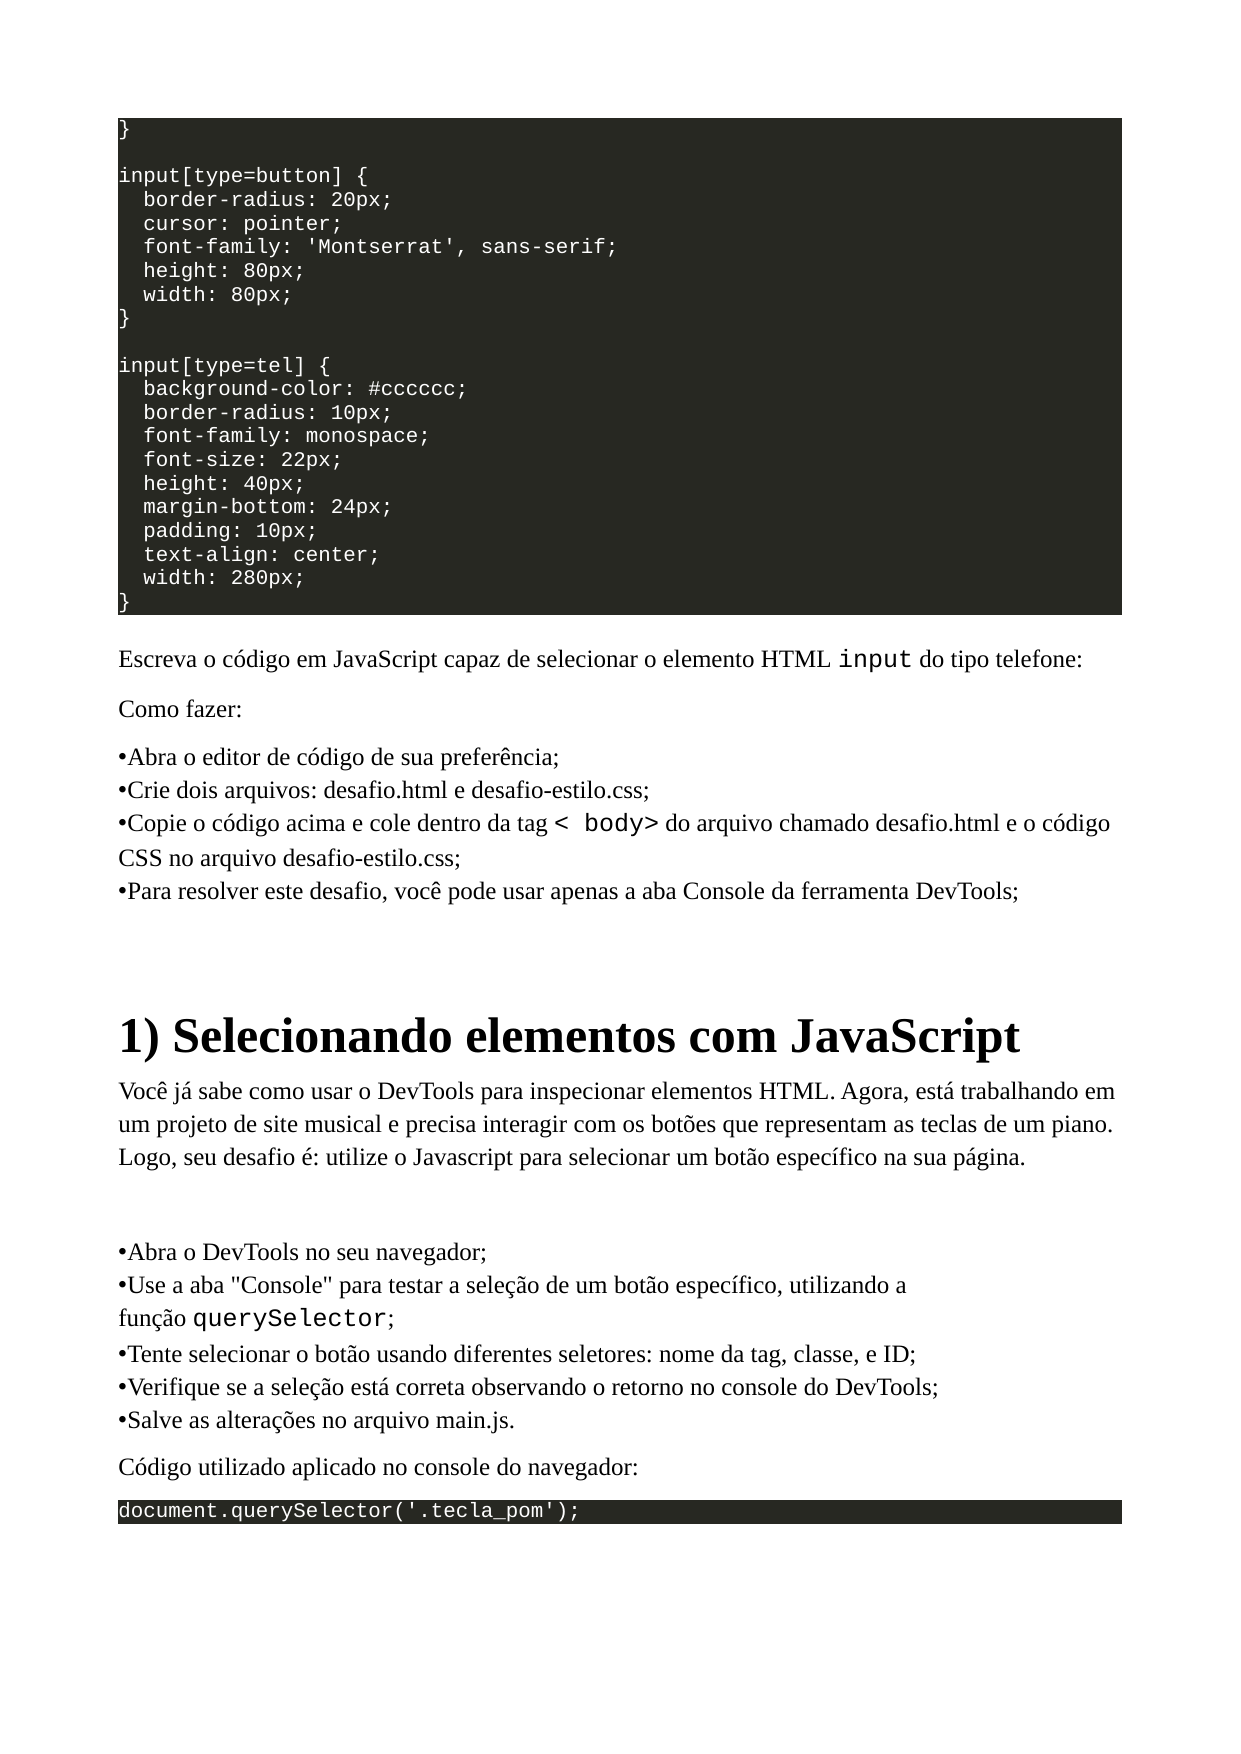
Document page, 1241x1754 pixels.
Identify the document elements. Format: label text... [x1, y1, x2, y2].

text font-family: monospace; [118, 426, 1122, 449]
text document.querySelector('.tecla_pom'); [118, 1500, 1122, 1524]
text } [118, 591, 1122, 615]
list Use a aba "Console" para testar a seleção de um botão específico, utilizando a função querySelector; [118, 1270, 1122, 1334]
text Escreva o código em JavaScript capaz de selecionar o elemento HTML input do tipo telefone: [118, 644, 1122, 675]
list Abra o DevTools no seu navegador; [118, 1237, 1122, 1266]
text padding: 10px; [118, 520, 1122, 544]
text Código utilizado aplicado no console do navegador: [118, 1452, 1122, 1481]
list Copie o código acima e cole dentro da tag < body> do arquivo chamado desafio.html e o código CSS no arquivo desafio-estilo.css; [118, 808, 1122, 872]
text input[type=tel] { [118, 354, 1122, 378]
list Verifique se a seleção está correta observando o retorno no console do DevTools; [118, 1372, 1122, 1401]
text margin-bottom: 24px; [118, 496, 1122, 520]
text border-radius: 20px; [118, 189, 1122, 213]
text } [118, 307, 1122, 331]
list Tente selecionar o botão usando diferentes seletores: nome da tag, classe, e ID; [118, 1339, 1122, 1367]
text font-family: 'Montserrat', sans-serif; [118, 236, 1122, 260]
text height: 40px; [118, 473, 1122, 496]
text } [118, 118, 1122, 142]
subtitle 1) Selecionando elementos com JavaScript [118, 1006, 1122, 1063]
text border-radius: 10px; [118, 402, 1122, 426]
text font-size: 22px; [118, 449, 1122, 473]
text width: 280px; [118, 567, 1122, 591]
text width: 80px; [118, 284, 1122, 307]
text Você já sabe como usar o DevTools para inspecionar elementos HTML. Agora, está trabalhando em um projeto de site musical e precisa interagir com os botões que representam as teclas de um piano. Logo, seu desafio é: utilize o Javascript para selecionar um botão específico na sua página. [118, 1076, 1122, 1171]
text input[type=button] { [118, 165, 1122, 189]
text cursor: pointer; [118, 213, 1122, 236]
text text-align: center; [118, 544, 1122, 567]
list Para resolver este desafio, você pode usar apenas a aba Console da ferramenta DevTools; [118, 876, 1122, 905]
text background-color: #cccccc; [118, 378, 1122, 402]
list Crie dois arquivos: desafio.html e desafio-estilo.css; [118, 775, 1122, 803]
list Salve as alterações no arquivo main.js. [118, 1405, 1122, 1433]
list Abra o editor de código de sua preferência; [118, 742, 1122, 771]
text Como fazer: [118, 694, 1122, 723]
text height: 80px; [118, 260, 1122, 284]
